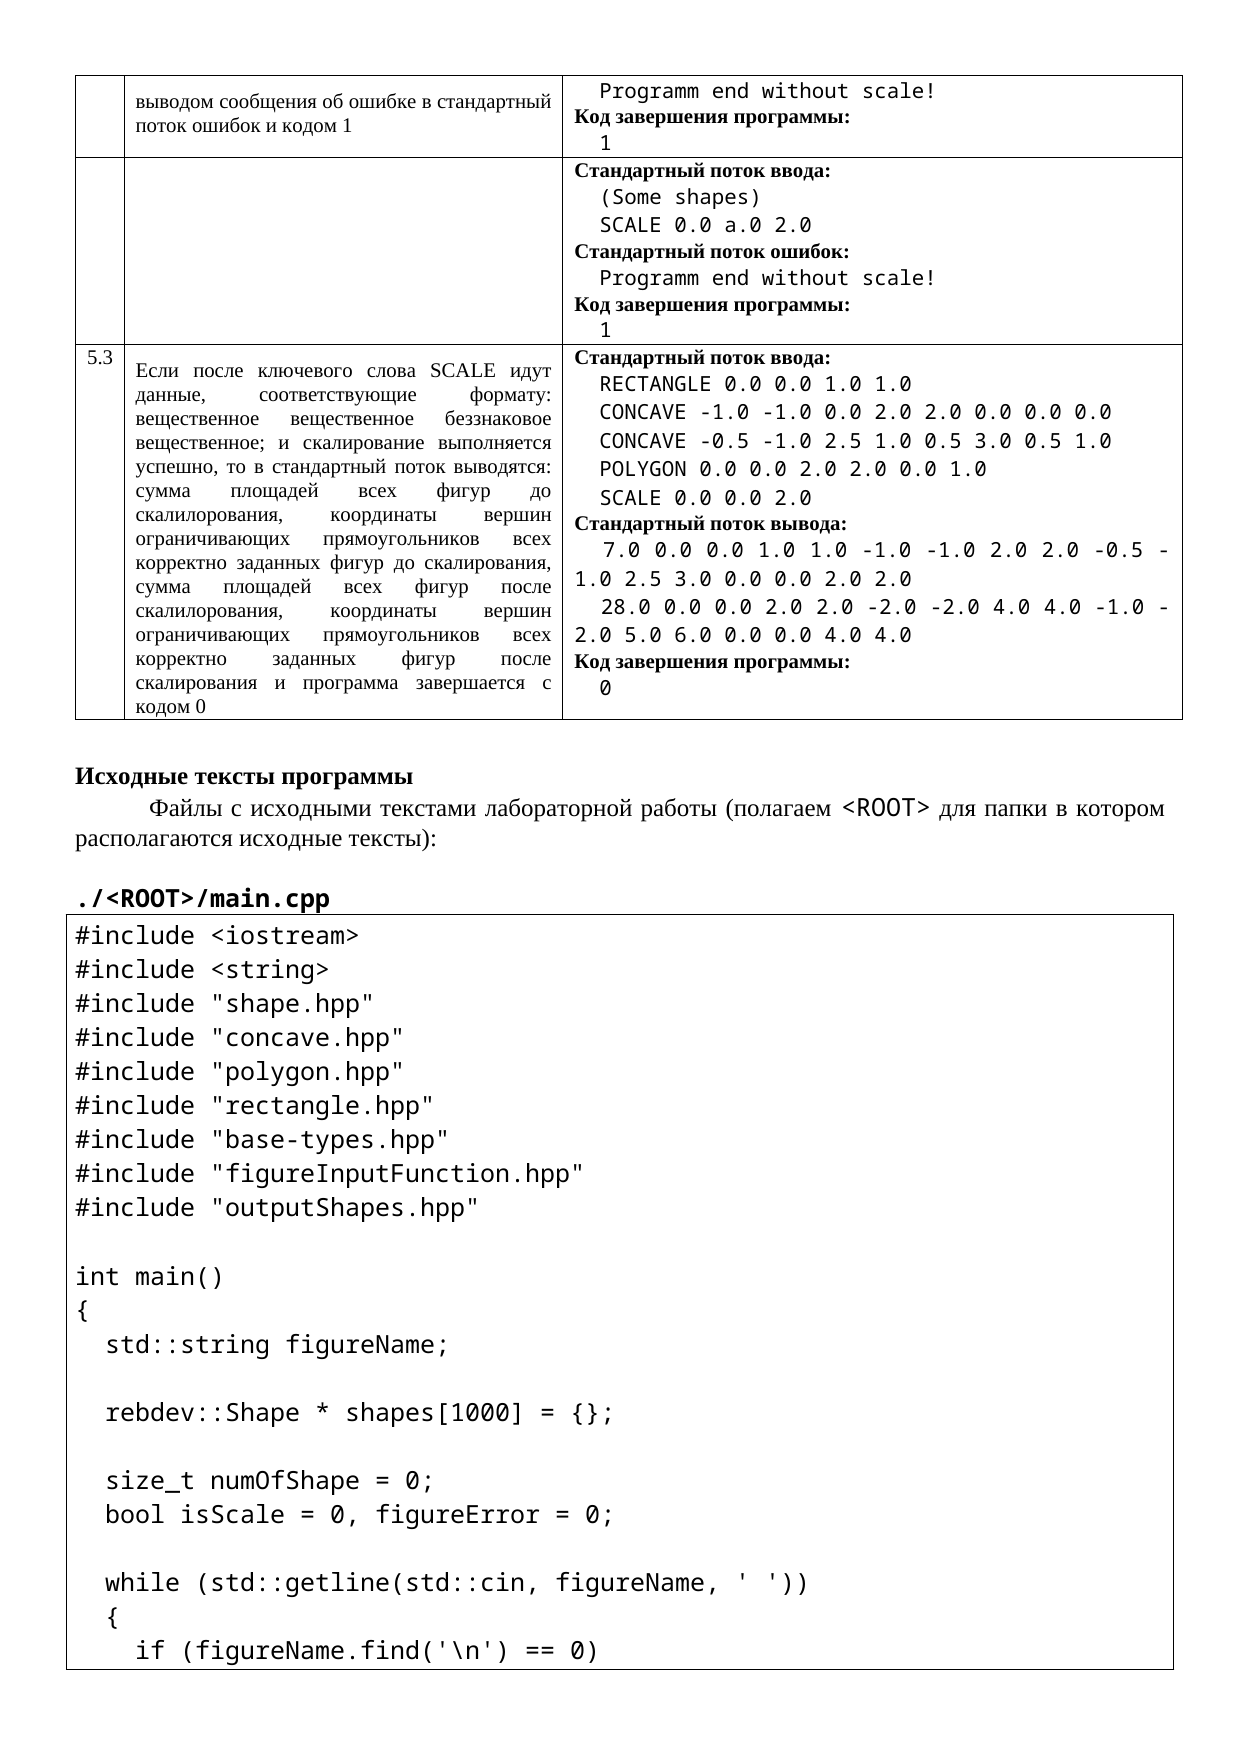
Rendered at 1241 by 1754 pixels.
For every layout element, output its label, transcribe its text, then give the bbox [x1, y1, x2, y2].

text #include <iostream> [67, 915, 1173, 952]
table_cell Если после ключевого слова SCALE идут данные, соответствующие формату: вещественное вещественное беззнаковое вещественное; и скалирование выполняется успешно, то в стандартный поток выводятся: сумма площадей всех фигур до скалилорования, координаты вершин ограничивающих прямоугольников всех корректно заданных фигур до скалирования, сумма площадей всех фигур после скалилорования, координаты вершин ограничивающих прямоугольников всех корректно заданных фигур после скалирования и программа завершается с кодом 0 [125, 345, 562, 718]
text { [75, 1599, 1165, 1630]
text #include "base-types.hpp" [75, 1122, 1165, 1156]
table_cell [125, 158, 562, 344]
text while (std::getline(std::cin, figureName, ' ')) [75, 1565, 1165, 1599]
table_cell Стандартный поток ввода: RECTANGLE 0.0 0.0 1.0 1.0 CONCAVE -1.0 -1.0 0.0 2.0 2.0 0.0 0.0 0.0 CONCAVE -0.5 -1.0 2.5 1.0 0.5 3.0 0.5 1.0 POLYGON 0.0 0.0 2.0 2.0 0.0 1.0 SCALE 0.0 0.0 2.0 Стандартный поток вывода: 7.0 0.0 0.0 1.0 1.0 -1.0 -1.0 2.0 2.0 -0.5 -1.0 2.5 3.0 0.0 0.0 2.0 2.0 28.0 0.0 0.0 2.0 2.0 -2.0 -2.0 4.0 4.0 -1.0 -2.0 5.0 6.0 0.0 0.0 4.0 4.0 Код завершения программы: 0 [563, 345, 1182, 718]
text if (figureName.find('\n') == 0) [67, 1630, 1173, 1669]
text ./<ROOT>/main.cpp [75, 880, 1165, 914]
text #include "polygon.hpp" [75, 1054, 1165, 1088]
text #include "figureInputFunction.hpp" [75, 1156, 1165, 1190]
text #include "rectangle.hpp" [75, 1088, 1165, 1122]
table_cell 5.3 [76, 345, 124, 718]
text rebdev::Shape * shapes[1000] = {}; [75, 1394, 1165, 1428]
text #include "concave.hpp" [75, 1020, 1165, 1054]
text Исходные тексты программы [75, 761, 1165, 789]
text #include "outputShapes.hpp" [75, 1190, 1165, 1224]
text { [75, 1292, 1165, 1326]
text bool isScale = 0, figureError = 0; [75, 1497, 1165, 1531]
table_cell Programm end without scale! Код завершения программы: 1 [563, 76, 1182, 157]
table_cell [76, 76, 124, 157]
table_cell Стандартный поток ввода: (Some shapes) SCALE 0.0 a.0 2.0 Стандартный поток ошибок: Programm end without scale! Код завершения программы: 1 [563, 158, 1182, 344]
text #include "shape.hpp" [75, 986, 1165, 1020]
table_cell [76, 158, 124, 344]
text std::string figureName; [75, 1326, 1165, 1360]
text #include <string> [75, 952, 1165, 986]
text size_t numOfShape = 0; [75, 1462, 1165, 1497]
text int main() [75, 1258, 1165, 1292]
text Файлы с исходными текстами лабораторной работы (полагаем <ROOT> для папки в котором располагаются исходные тексты): [75, 789, 1165, 852]
table_cell выводом сообщения об ошибке в стандартный поток ошибок и кодом 1 [125, 76, 562, 157]
